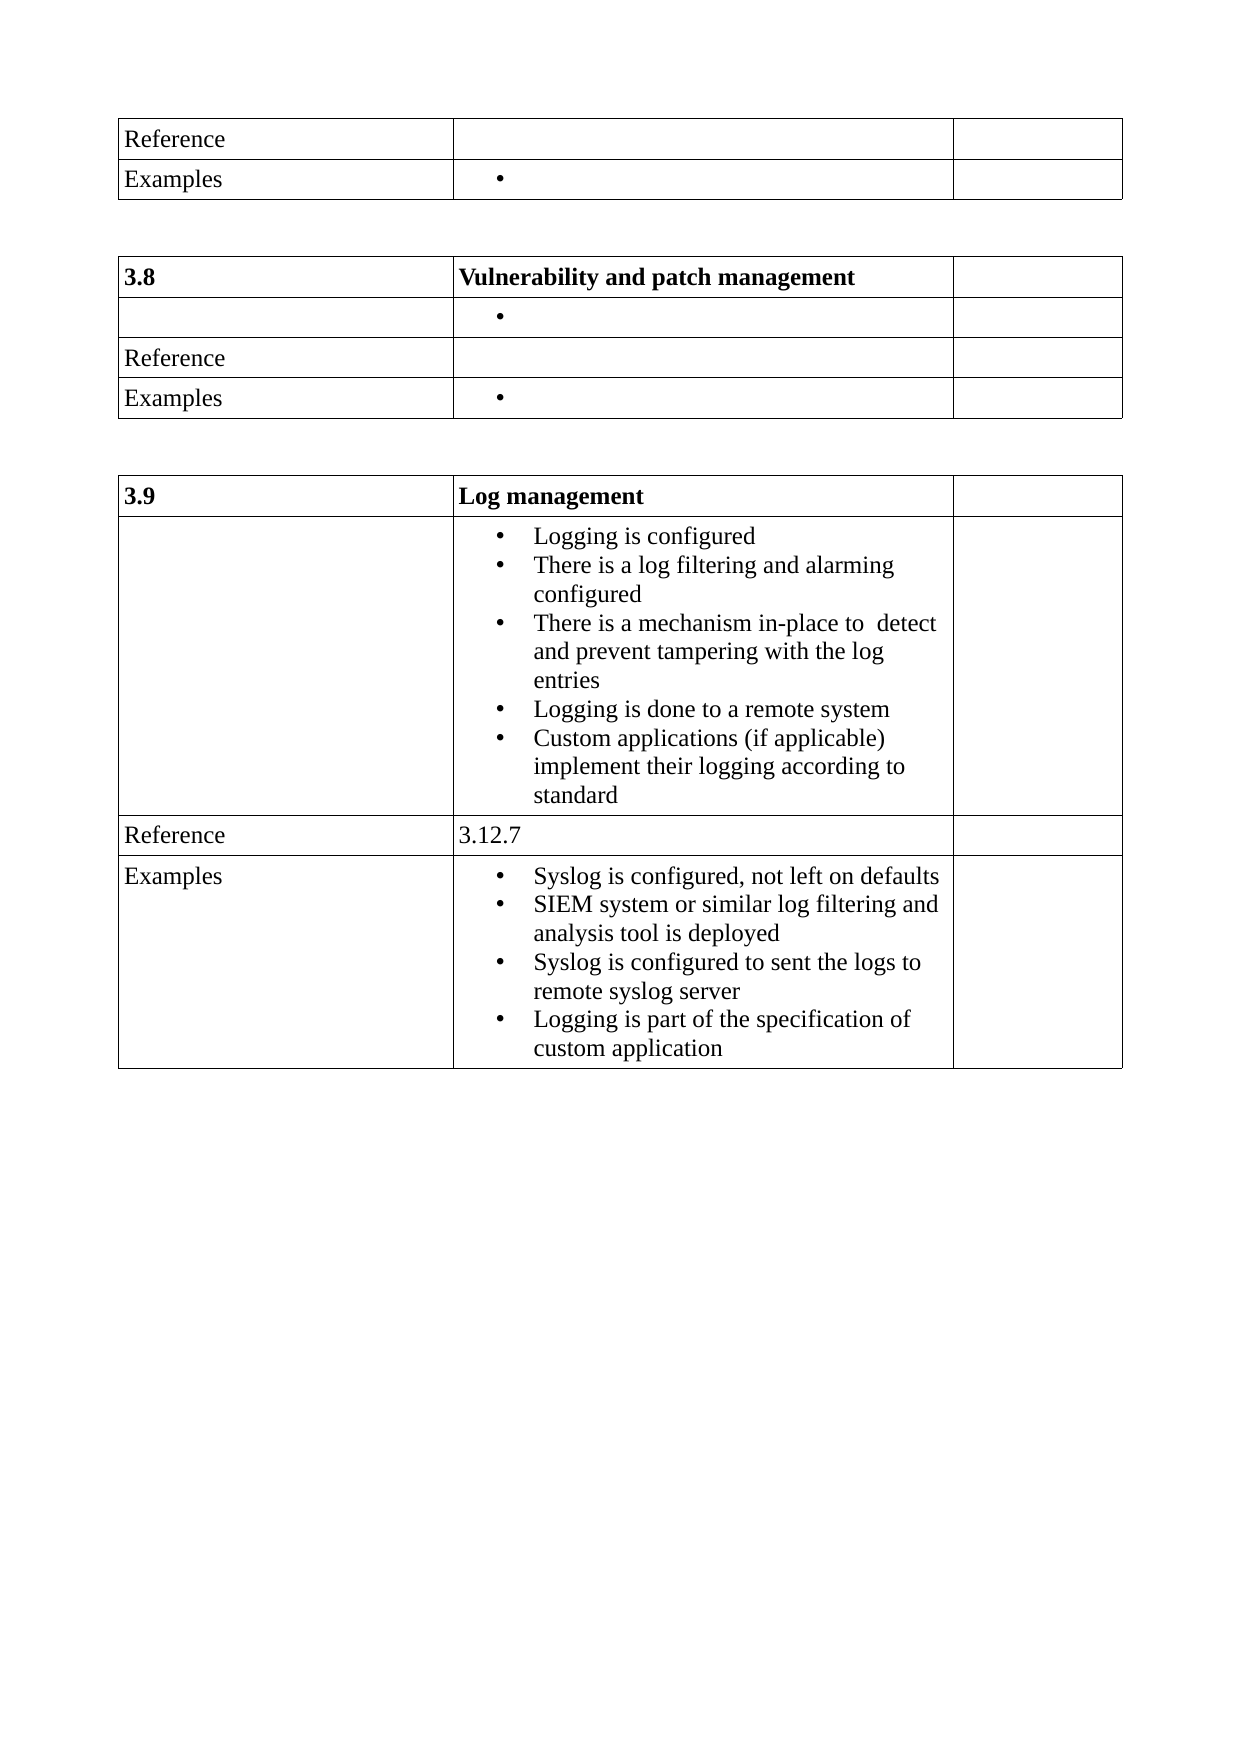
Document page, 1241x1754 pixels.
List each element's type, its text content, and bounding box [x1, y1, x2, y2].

table_cell [454, 119, 953, 158]
table_cell Reference [119, 816, 453, 855]
table_cell 3.12.7 [454, 816, 953, 855]
table_cell [954, 517, 1122, 814]
table_cell Examples [119, 856, 453, 1068]
table_header 3.8 [119, 257, 453, 297]
table_cell Reference [119, 338, 453, 377]
table_cell [954, 160, 1122, 199]
table_cell [454, 338, 953, 377]
table_header Log management [454, 476, 953, 516]
table_cell [954, 119, 1122, 158]
table_cell [119, 298, 453, 337]
table_header [954, 476, 1122, 516]
table_cell Examples [119, 378, 453, 418]
table_cell [454, 298, 953, 337]
table_header Vulnerability and patch management [454, 257, 953, 297]
table_cell [954, 816, 1122, 855]
table_header [954, 257, 1122, 297]
table_cell Examples [119, 160, 453, 199]
table_cell [954, 298, 1122, 337]
table_cell Reference [119, 119, 453, 158]
table_cell [954, 856, 1122, 1068]
table_cell [954, 338, 1122, 377]
table_cell Syslog is configured, not left on defaults SIEM system or similar log filtering and analysis tool is deployed Syslog is configured to sent the logs to remote syslog server Logging is part of the specification of custom application [454, 856, 953, 1068]
table_header 3.9 [119, 476, 453, 516]
table_cell [454, 160, 953, 199]
table_cell Logging is configured There is a log filtering and alarming configured There is a mechanism in-place to detect and prevent tampering with the log entries Logging is done to a remote system Custom applications (if applicable) implement their logging according to standard [454, 517, 953, 814]
table_cell [454, 378, 953, 418]
table_cell [119, 517, 453, 814]
table_cell [954, 378, 1122, 418]
